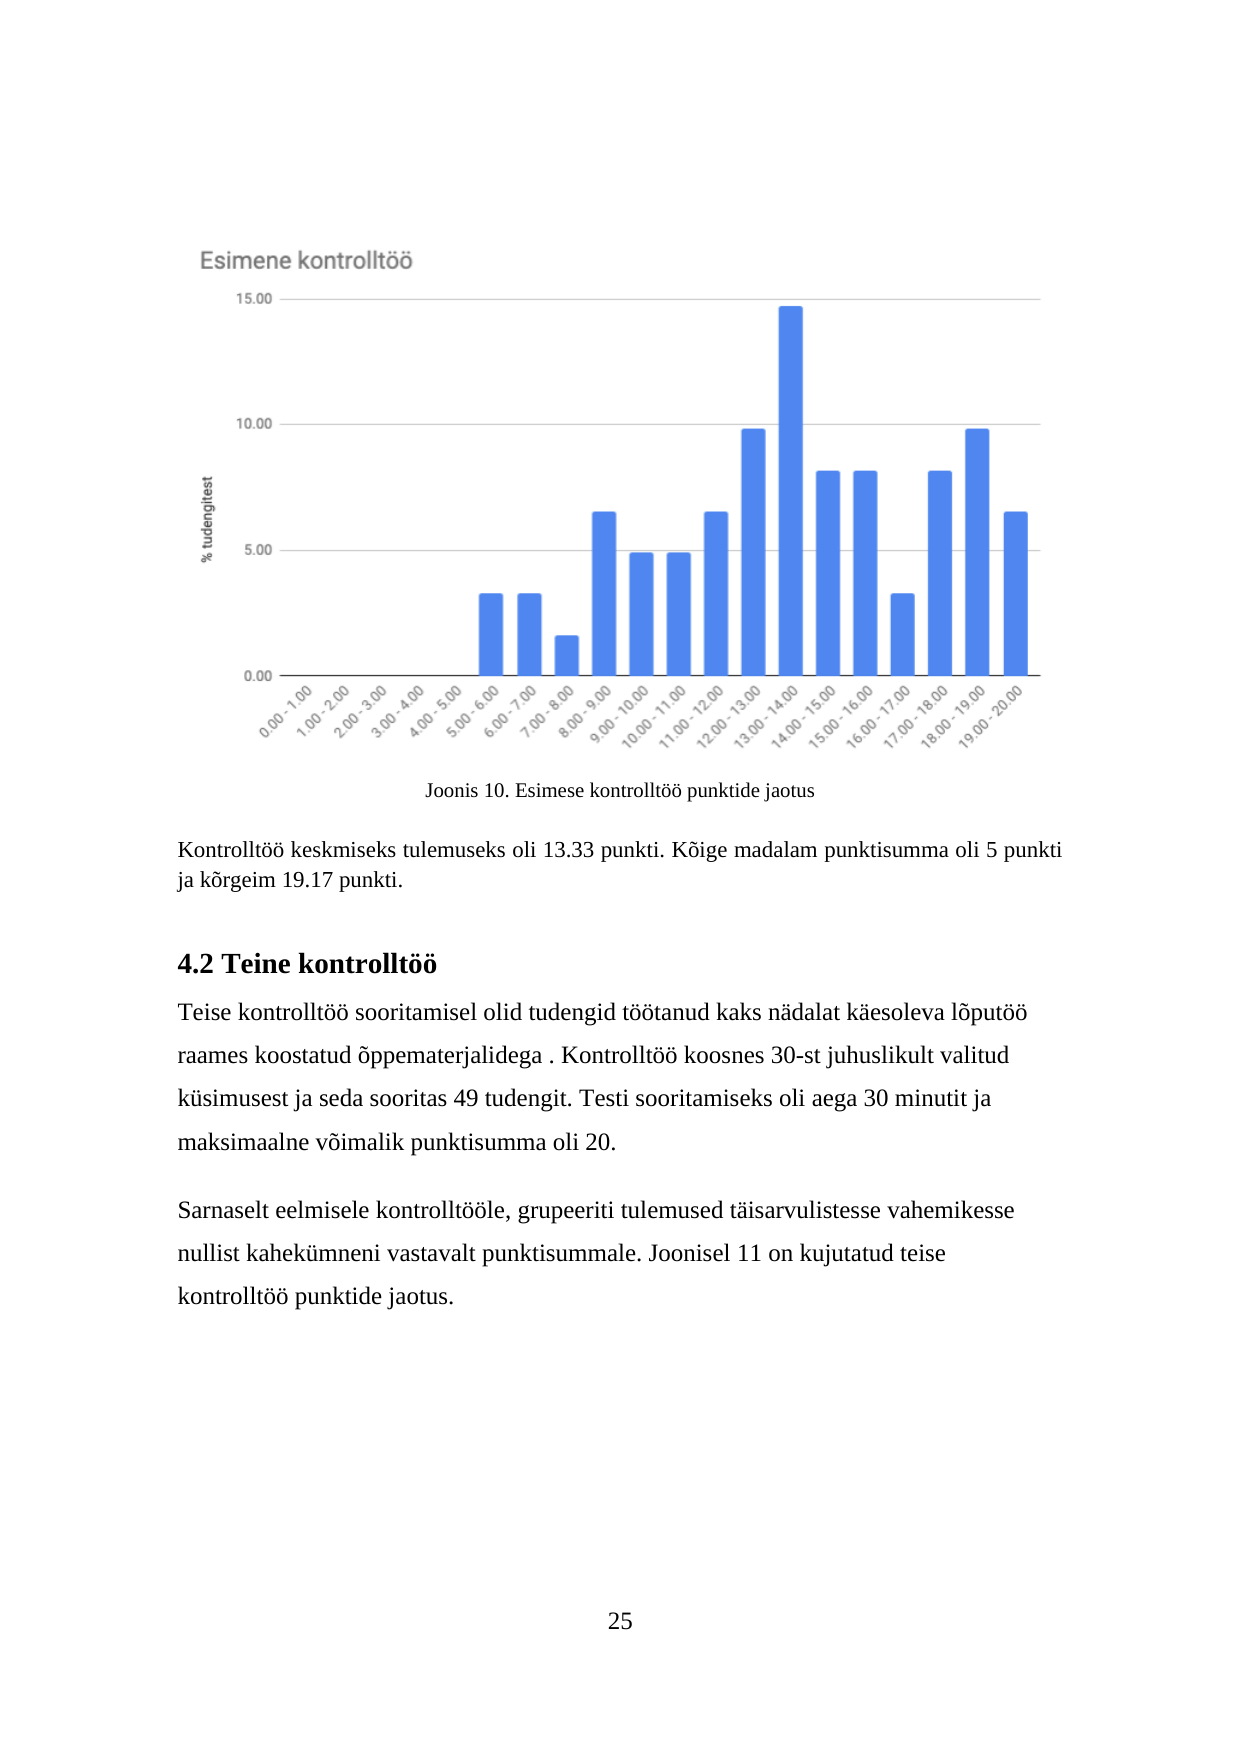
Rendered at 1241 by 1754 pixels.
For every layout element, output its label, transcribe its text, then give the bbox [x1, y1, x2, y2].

text Teise kontrolltöö sooritamisel olid tudengid töötanud kaks nädalat käesoleva lõputöö raames koostatud õppematerjalidega . Kontrolltöö koosnes 30-st juhuslikult valitud küsimusest ja seda sooritas 49 tudengit. Testi sooritamiseks oli aega 30 minutit ja maksimaalne võimalik punktisumma oli 20. [177, 997, 1063, 1155]
text Sarnaselt eelmisele kontrolltööle, grupeeriti tulemused täisarvulistesse vahemikesse nullist kahekümneni vastavalt punktisummale. Joonisel 11 on kujutatud teise kontrolltöö punktide jaotus. [177, 1195, 1063, 1310]
subtitle Teine kontrolltöö [177, 946, 1063, 980]
picture [177, 228, 1063, 770]
text Kontrolltöö keskmiseks tulemuseks oli 13.33 punkti. Kõige madalam punktisumma oli 5 punkti ja kõrgeim 19.17 punkti. [177, 836, 1063, 892]
text Joonis 10. Esimese kontrolltöö punktide jaotus [177, 770, 1063, 802]
